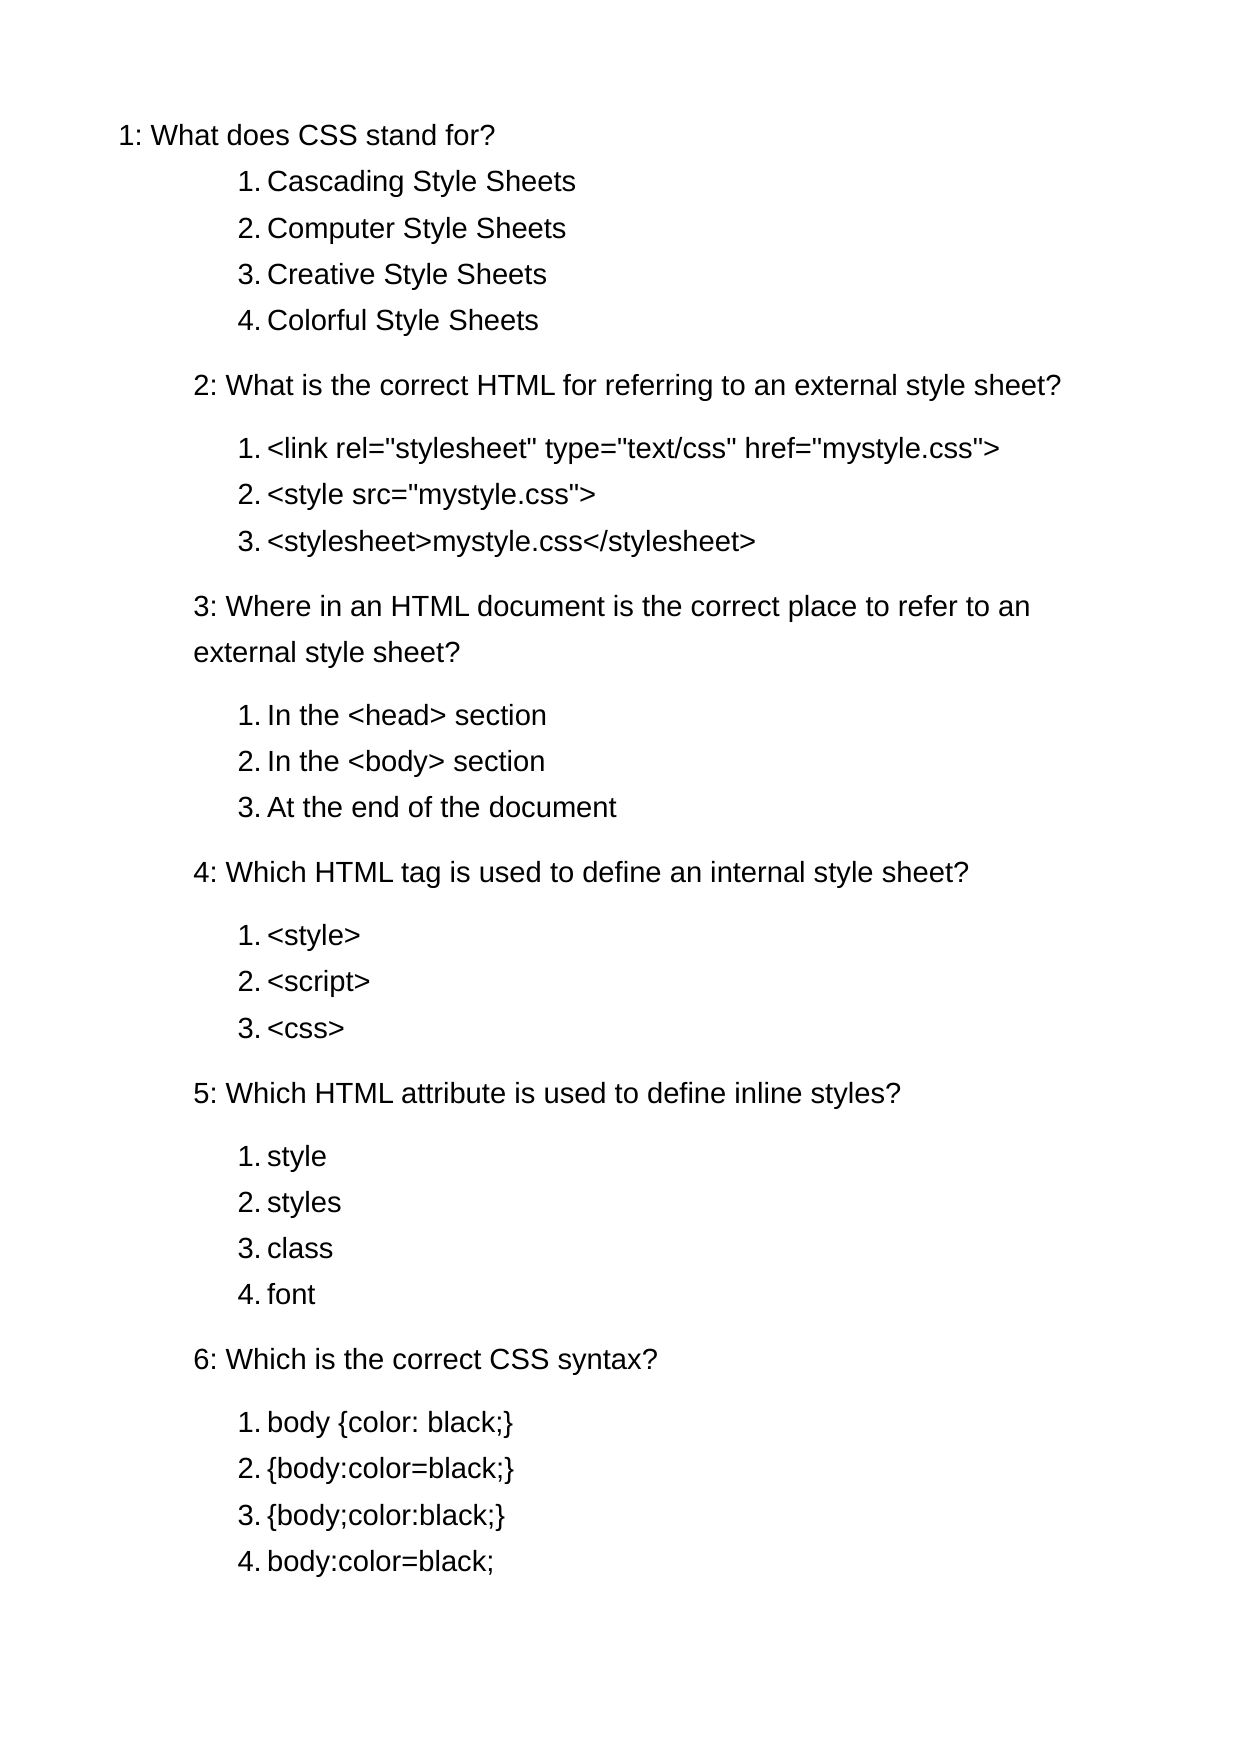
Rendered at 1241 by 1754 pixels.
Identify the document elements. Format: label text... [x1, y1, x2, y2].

list Creative Style Sheets [237, 257, 1122, 290]
list body {color: black;} [237, 1405, 1122, 1439]
list Colorful Style Sheets [237, 303, 1122, 337]
list {body;color:black;} [237, 1498, 1122, 1531]
list <script> [237, 964, 1122, 998]
list Computer Style Sheets [237, 211, 1122, 244]
list At the end of the document [237, 790, 1122, 824]
list <link rel="stylesheet" type="text/css" href="mystyle.css"> [237, 431, 1122, 464]
list styles [237, 1185, 1122, 1218]
subtitle 6: Which is the correct CSS syntax? [193, 1342, 1122, 1376]
subtitle 2: What is the correct HTML for referring to an external style sheet? [193, 368, 1122, 402]
list Cascading Style Sheets [237, 164, 1122, 198]
list <style src="mystyle.css"> [237, 477, 1122, 511]
list <stylesheet>mystyle.css</stylesheet> [237, 523, 1122, 557]
list In the <body> section [237, 744, 1122, 777]
list <style> [237, 918, 1122, 952]
list body:color=black; [237, 1544, 1122, 1577]
list style [237, 1138, 1122, 1172]
text 1: What does CSS stand for? [118, 118, 1122, 152]
list font [237, 1277, 1122, 1311]
list {body:color=black;} [237, 1451, 1122, 1485]
list <css> [237, 1011, 1122, 1044]
subtitle 4: Which HTML tag is used to define an internal style sheet? [193, 855, 1122, 889]
list class [237, 1231, 1122, 1264]
list In the <head> section [237, 698, 1122, 731]
subtitle 3: Where in an HTML document is the correct place to refer to an external style sheet? [193, 588, 1122, 668]
subtitle 5: Which HTML attribute is used to define inline styles? [193, 1076, 1122, 1109]
